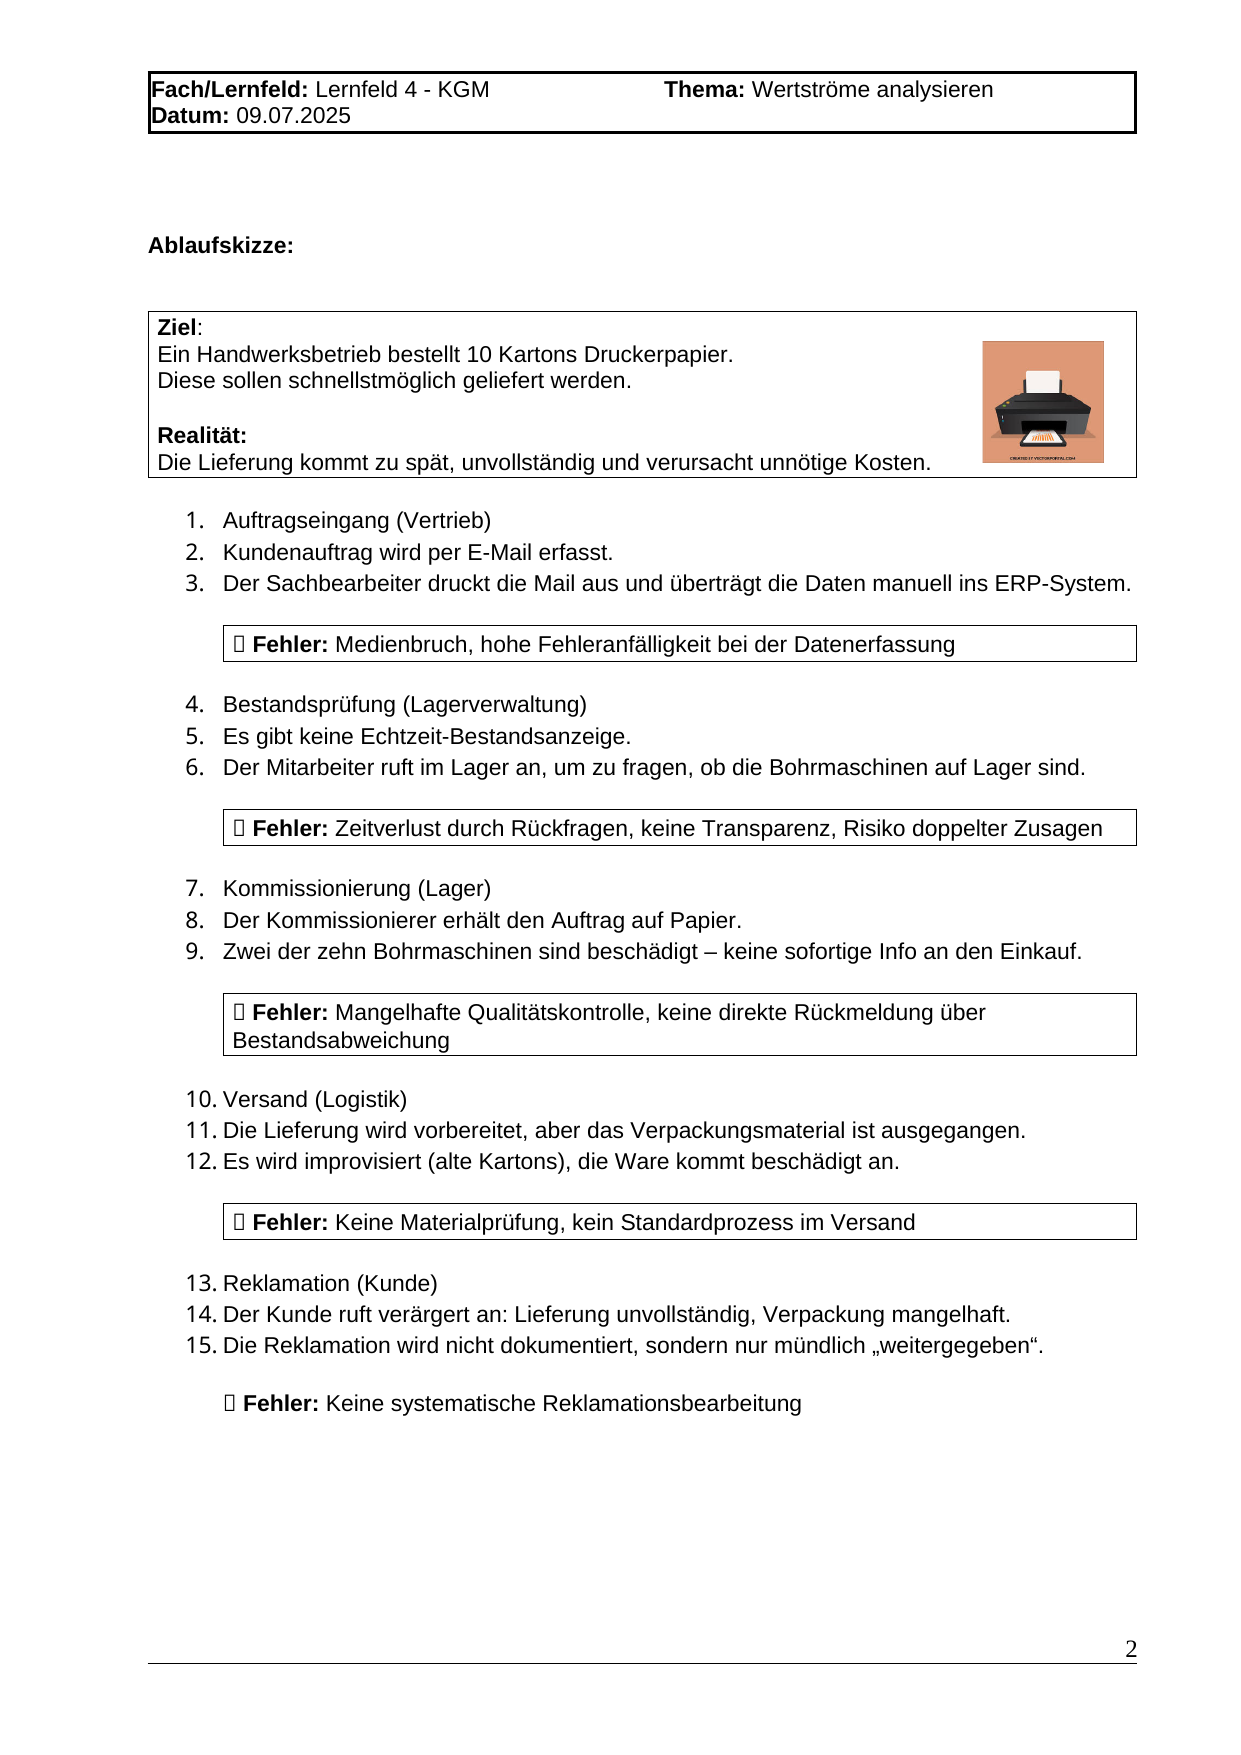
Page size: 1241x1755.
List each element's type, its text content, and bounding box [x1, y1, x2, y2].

list 📌 Fehler: Keine systematische Reklamationsbearbeitung [223, 1387, 1137, 1418]
list 📌 Fehler: Medienbruch, hohe Fehleranfälligkeit bei der Datenerfassung [224, 626, 1136, 661]
list Bestandsprüfung (Lagerverwaltung) [185, 688, 1137, 719]
list Der Sachbearbeiter druckt die Mail aus und überträgt die Daten manuell ins ERP-System. [185, 567, 1137, 598]
list Es wird improvisiert (alte Kartons), die Ware kommt beschädigt an. [185, 1145, 1137, 1176]
list Kommissionierung (Lager) [185, 872, 1137, 903]
list Versand (Logistik) [185, 1083, 1137, 1114]
list Zwei der zehn Bohrmaschinen sind beschädigt – keine sofortige Info an den Einkauf. [185, 935, 1137, 966]
list Es gibt keine Echtzeit-Bestandsanzeige. [185, 719, 1137, 751]
list Der Kunde ruft verärgert an: Lieferung unvollständig, Verpackung mangelhaft. [185, 1298, 1137, 1329]
text [1104, 419, 1136, 445]
list Die Reklamation wird nicht dokumentiert, sondern nur mündlich „weitergegeben“. [185, 1329, 1137, 1360]
text Die Lieferung kommt zu spät, unvollständig und verursacht unnötige Kosten. [149, 445, 1136, 477]
list Die Lieferung wird vorbereitet, aber das Verpackungsmaterial ist ausgegangen. [185, 1114, 1137, 1145]
list Der Mitarbeiter ruft im Lager an, um zu fragen, ob die Bohrmaschinen auf Lager sind. [185, 751, 1137, 782]
text Diese sollen schnellstmöglich geliefert werden. [149, 364, 982, 393]
list Reklamation (Kunde) [185, 1267, 1137, 1298]
list Kundenauftrag wird per E-Mail erfasst. [185, 536, 1137, 567]
list Auftragseingang (Vertrieb) [185, 504, 1137, 536]
list Der Kommissionierer erhält den Auftrag auf Papier. [185, 903, 1137, 935]
list 📌 Fehler: Zeitverlust durch Rückfragen, keine Transparenz, Risiko doppelter Zusagen [224, 810, 1136, 845]
text Ein Handwerksbetrieb bestellt 10 Kartons Druckerpapier. [149, 338, 1136, 364]
list 📌 Fehler: Mangelhafte Qualitätskontrolle, keine direkte Rückmeldung über Bestandsabweichung [224, 994, 1136, 1055]
text Ablaufskizze: [148, 232, 1137, 258]
text Ziel: [149, 312, 1136, 338]
text Realität: [149, 419, 982, 445]
list 📌 Fehler: Keine Materialprüfung, kein Standardprozess im Versand [224, 1204, 1136, 1239]
